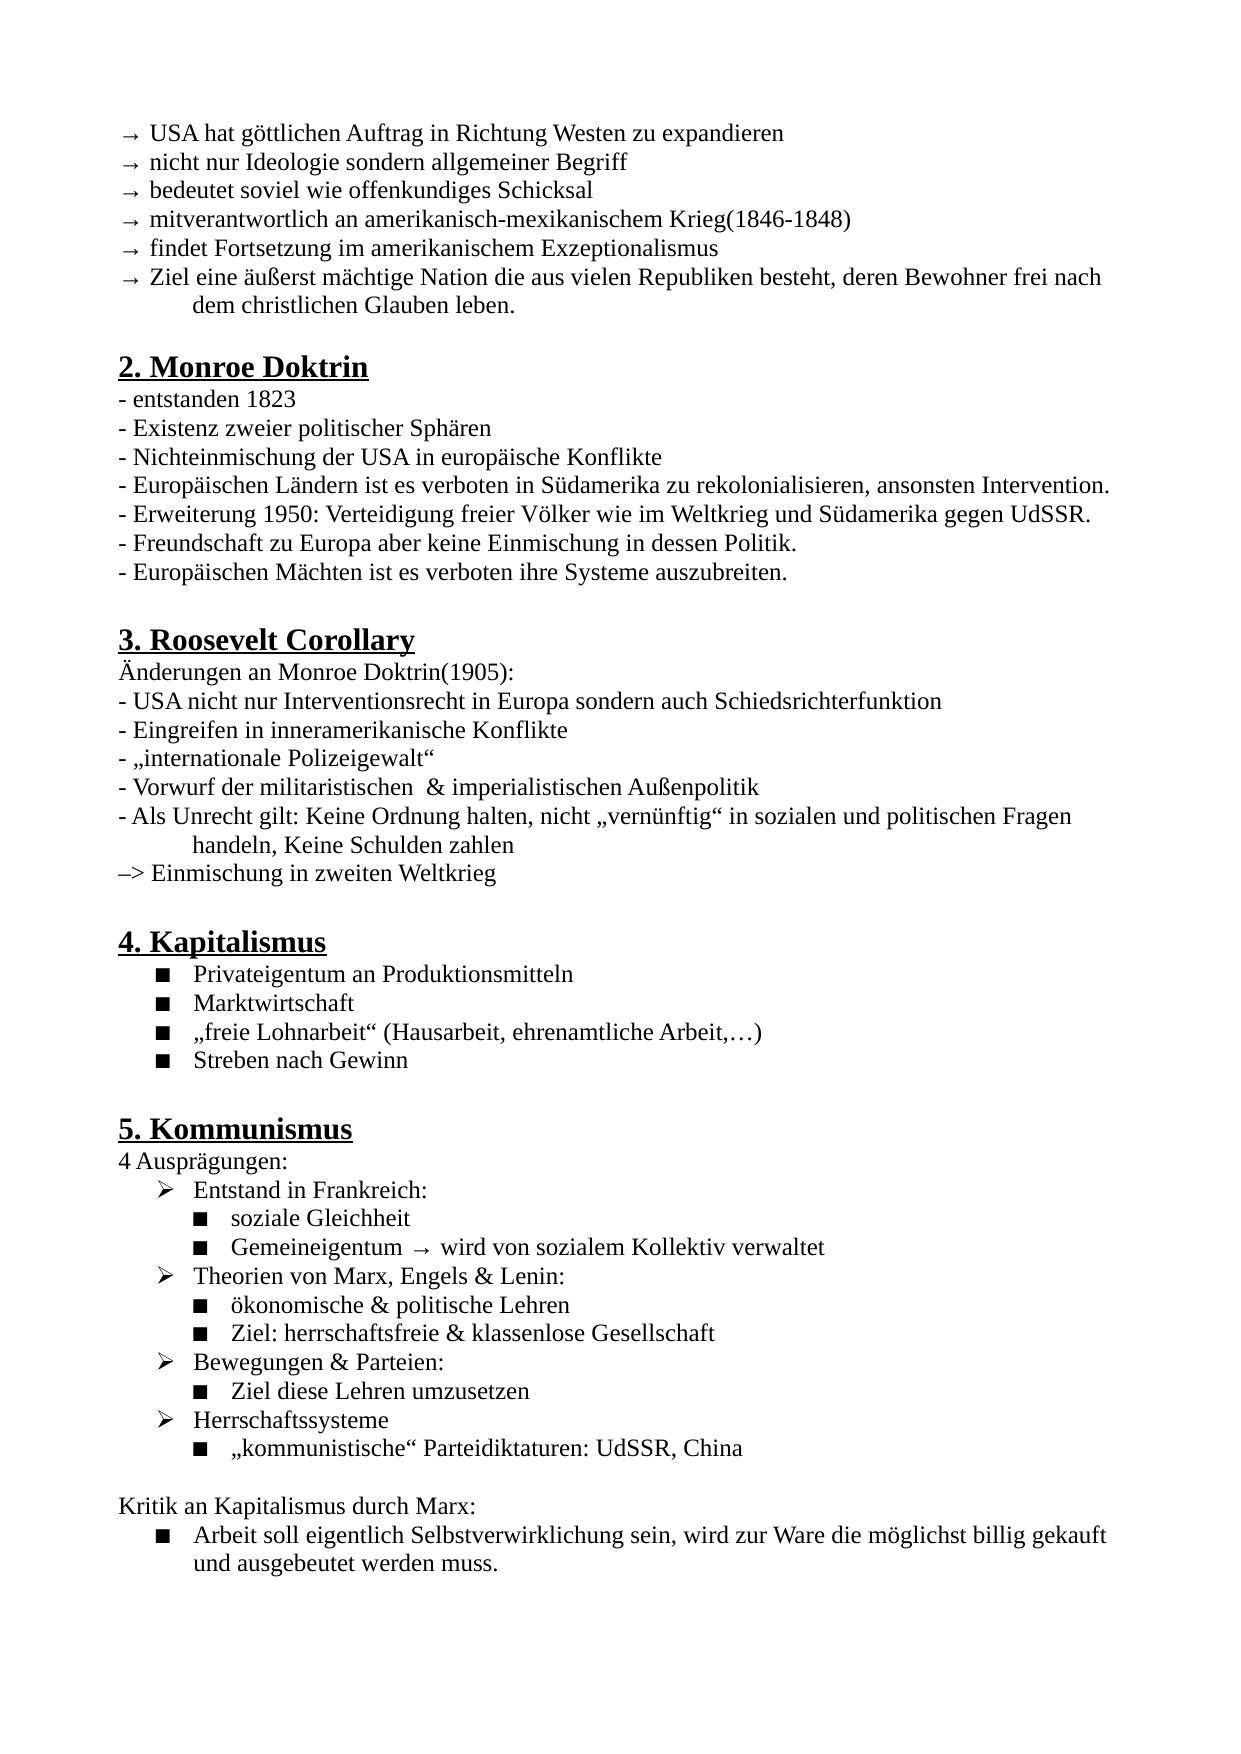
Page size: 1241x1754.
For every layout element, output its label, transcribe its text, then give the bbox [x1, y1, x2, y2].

list Streben nach Gewinn [156, 1045, 1122, 1074]
list Entstand in Frankreich: [156, 1175, 1122, 1203]
text → bedeutet soviel wie offenkundiges Schicksal [118, 176, 1122, 204]
list Herrschaftssysteme [156, 1405, 1122, 1433]
list Theorien von Marx, Engels & Lenin: [156, 1261, 1122, 1290]
list „kommunistische“ Parteidiktaturen: UdSSR, China [193, 1433, 1122, 1462]
text Änderungen an Monroe Doktrin(1905): [118, 657, 1122, 686]
text - Europäischen Mächten ist es verboten ihre Systeme auszubreiten. [118, 557, 1122, 585]
text 4. Kapitalismus [118, 923, 1122, 959]
list Bewegungen & Parteien: [156, 1347, 1122, 1376]
text - USA nicht nur Interventionsrecht in Europa sondern auch Schiedsrichterfunktion [118, 686, 1122, 715]
text - Freundschaft zu Europa aber keine Einmischung in dessen Politik. [118, 528, 1122, 557]
text → mitverantwortlich an amerikanisch-mexikanischem Krieg(1846-1848) [118, 204, 1122, 233]
list Privateigentum an Produktionsmitteln [156, 959, 1122, 988]
text → Ziel eine äußerst mächtige Nation die aus vielen Republiken besteht, deren Bewohner frei nach dem christlichen Glauben leben. [118, 262, 1122, 319]
list „freie Lohnarbeit“ (Hausarbeit, ehrenamtliche Arbeit,…) [156, 1017, 1122, 1045]
text → findet Fortsetzung im amerikanischem Exzeptionalismus [118, 233, 1122, 262]
text - Erweiterung 1950: Verteidigung freier Völker wie im Weltkrieg und Südamerika gegen UdSSR. [118, 499, 1122, 528]
list ökonomische & politische Lehren [193, 1290, 1122, 1318]
text 5. Kommunismus [118, 1110, 1122, 1146]
text - Eingreifen in inneramerikanische Konflikte [118, 715, 1122, 743]
text → USA hat göttlichen Auftrag in Richtung Westen zu expandieren [118, 118, 1122, 147]
text - Nichteinmischung der USA in europäische Konflikte [118, 442, 1122, 470]
text 2. Monroe Doktrin [118, 348, 1122, 384]
list Gemeineigentum → wird von sozialem Kollektiv verwaltet [193, 1232, 1122, 1261]
list Arbeit soll eigentlich Selbstverwirklichung sein, wird zur Ware die möglichst billig gekauft und ausgebeutet werden muss. [156, 1520, 1122, 1577]
list Marktwirtschaft [156, 988, 1122, 1017]
text 4 Ausprägungen: [118, 1146, 1122, 1175]
text - Europäischen Ländern ist es verboten in Südamerika zu rekolonialisieren, ansonsten Intervention. [118, 470, 1122, 499]
text - Existenz zweier politischer Sphären [118, 413, 1122, 442]
list soziale Gleichheit [193, 1203, 1122, 1232]
text - Vorwurf der militaristischen & imperialistischen Außenpolitik [118, 772, 1122, 801]
text –> Einmischung in zweiten Weltkrieg [118, 858, 1122, 887]
text 3. Roosevelt Corollary [118, 621, 1122, 657]
text - „internationale Polizeigewalt“ [118, 743, 1122, 772]
text - entstanden 1823 [118, 384, 1122, 413]
text - Als Unrecht gilt: Keine Ordnung halten, nicht „vernünftig“ in sozialen und politischen Fragen handeln, Keine Schulden zahlen [118, 801, 1122, 858]
text Kritik an Kapitalismus durch Marx: [118, 1491, 1122, 1520]
list Ziel: herrschaftsfreie & klassenlose Gesellschaft [193, 1318, 1122, 1347]
text → nicht nur Ideologie sondern allgemeiner Begriff [118, 147, 1122, 176]
list Ziel diese Lehren umzusetzen [193, 1376, 1122, 1405]
